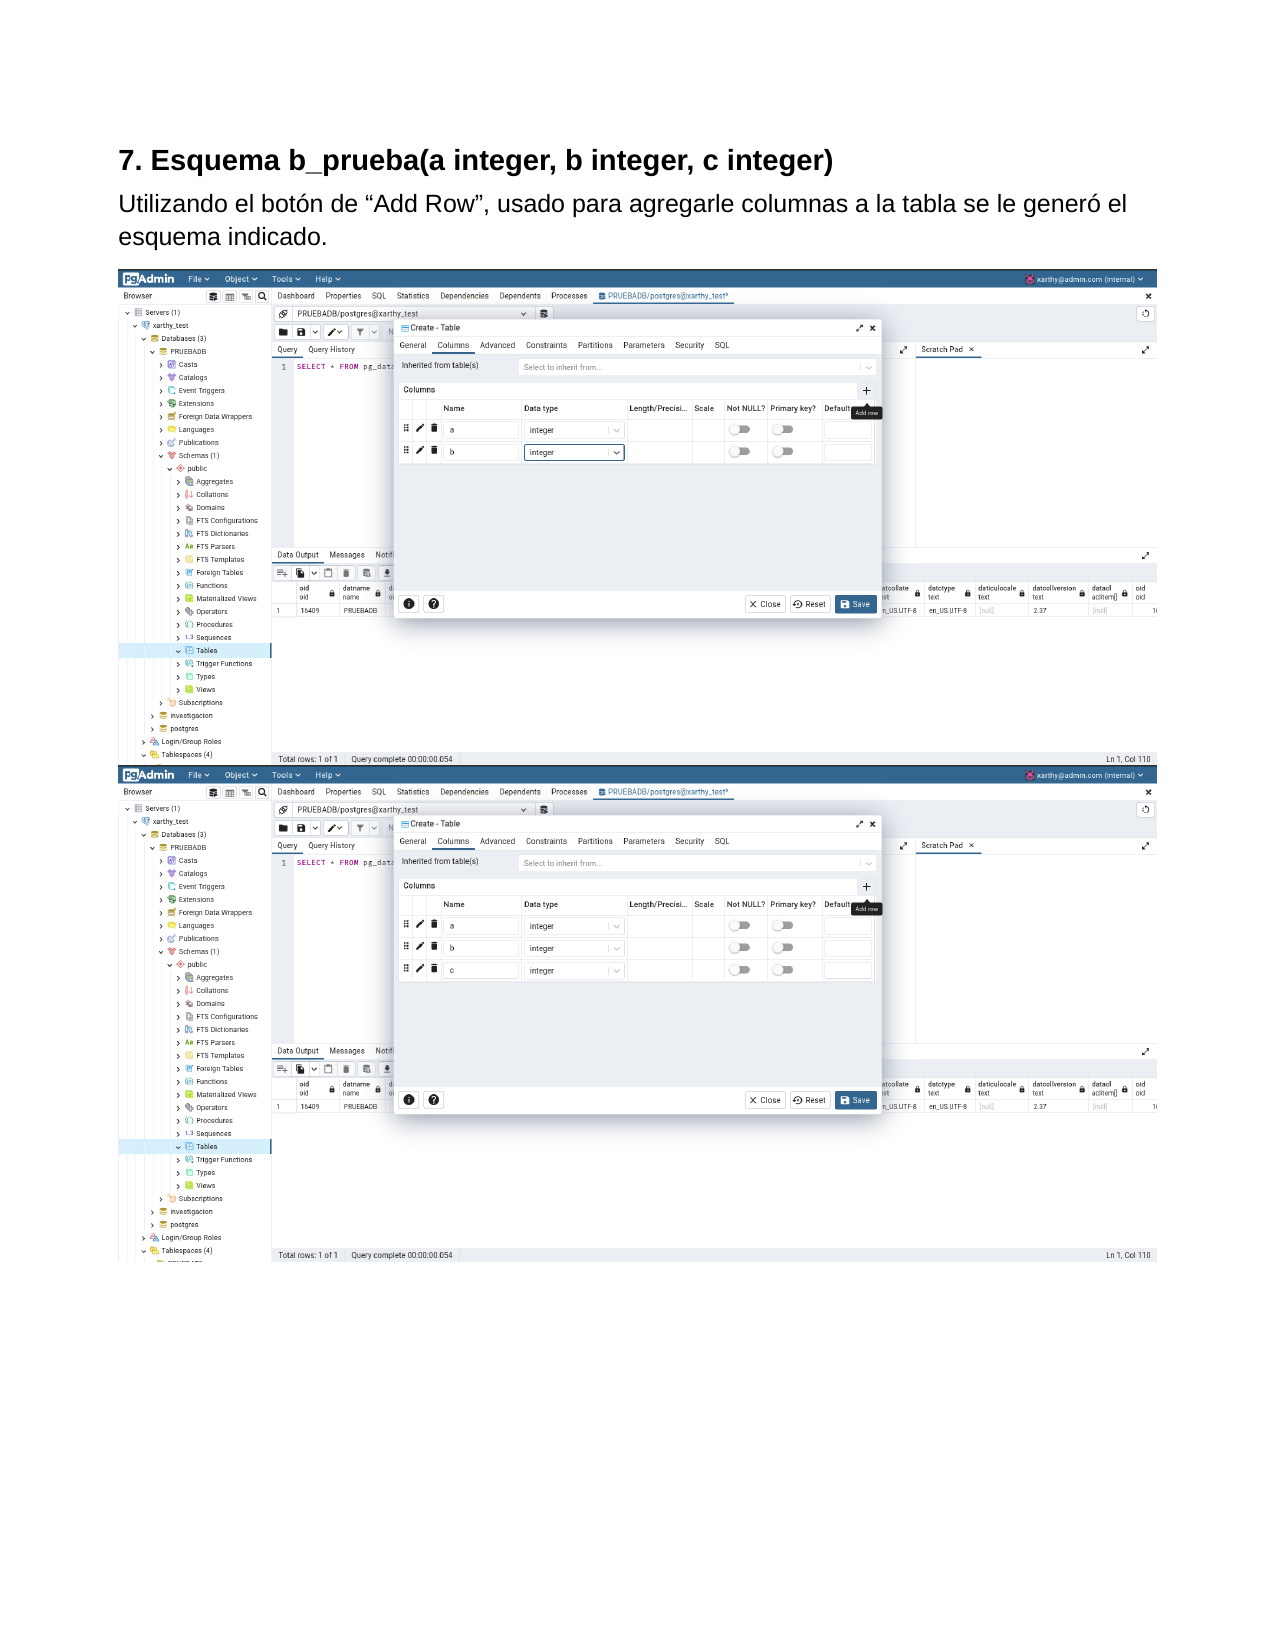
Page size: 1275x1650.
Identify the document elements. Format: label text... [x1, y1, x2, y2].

text Utilizando el botón de “Add Row”, usado para agregarle columnas a la tabla se le generó el esquema indicado. [118, 189, 1157, 251]
subtitle 7. Esquema b_prueba(a integer, b integer, c integer) [118, 143, 1157, 177]
picture [118, 269, 1157, 1262]
